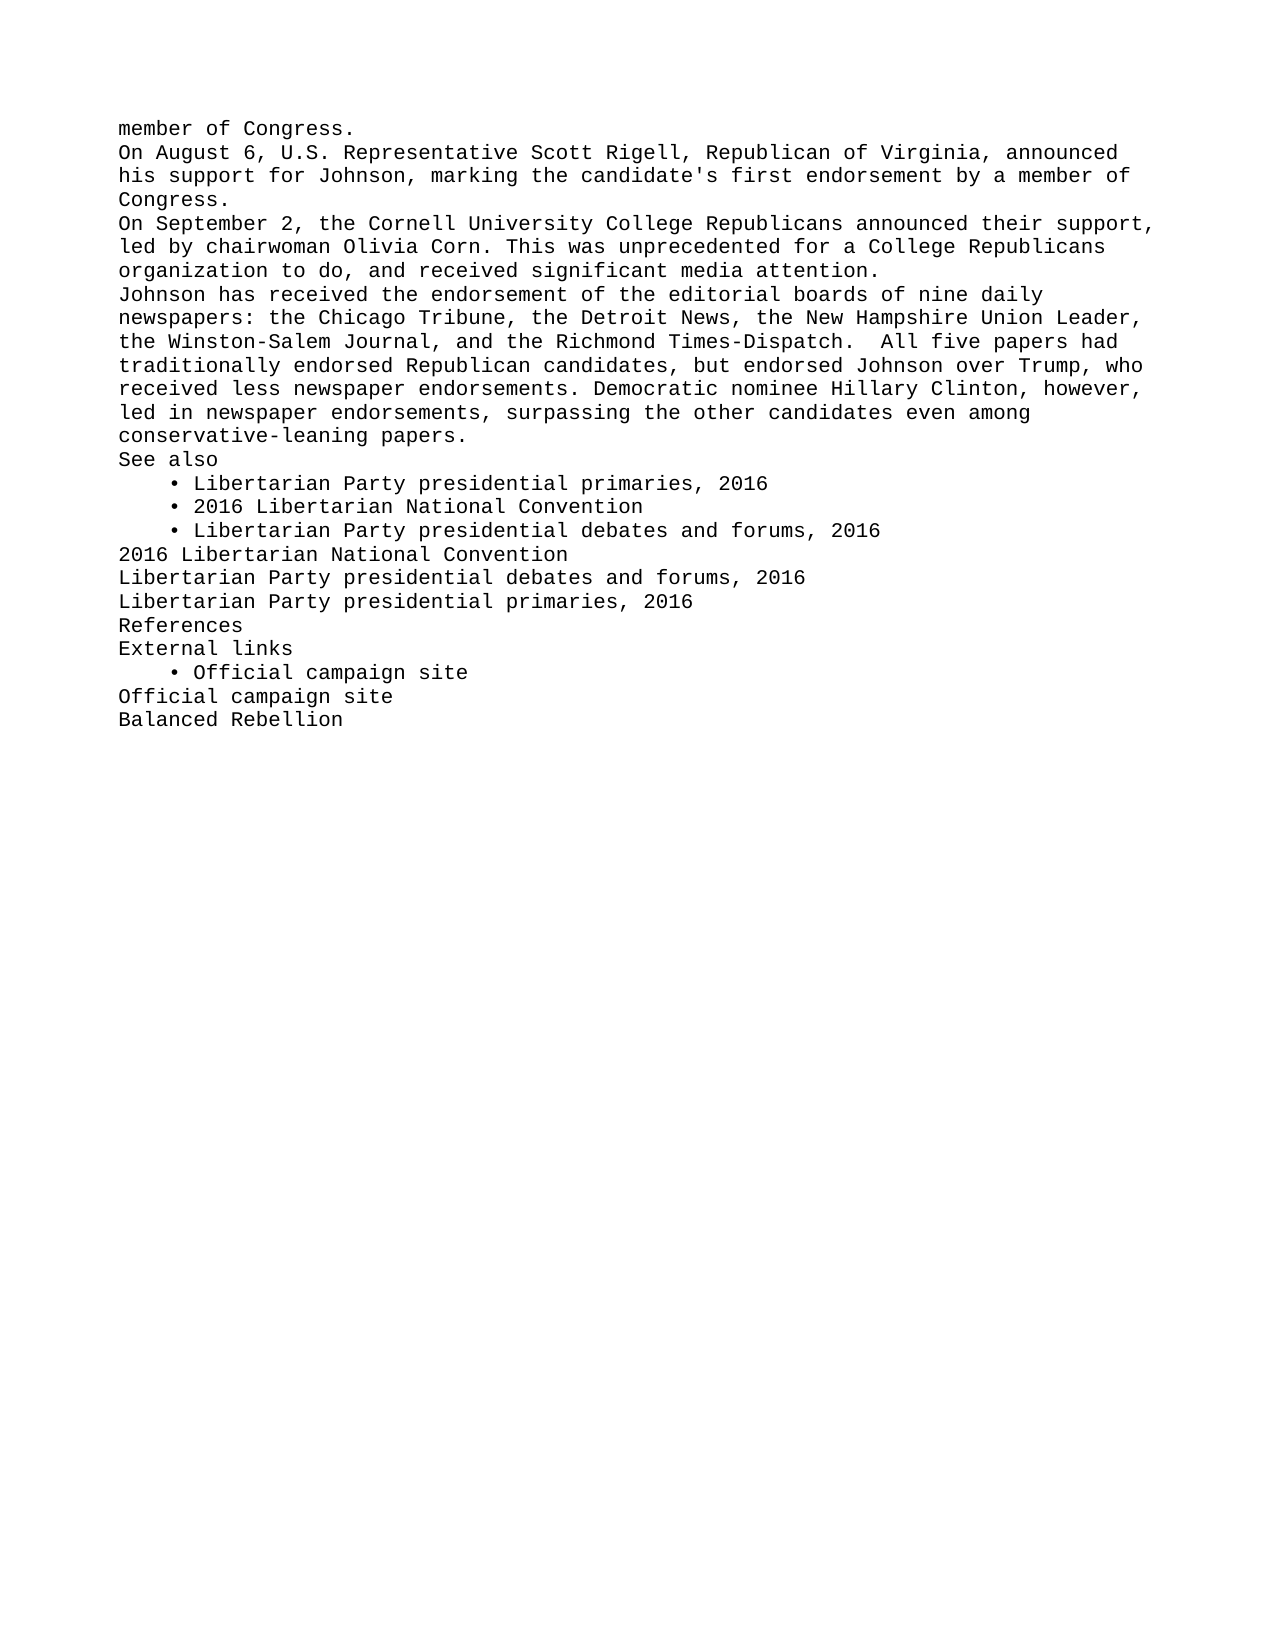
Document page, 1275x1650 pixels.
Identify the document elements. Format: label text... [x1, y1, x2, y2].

text 2016 Libertarian National Convention [118, 544, 1157, 567]
text • Libertarian Party presidential primaries, 2016 [118, 473, 1157, 496]
text member of Congress. [118, 118, 1157, 142]
text Balanced Rebellion [118, 709, 1157, 733]
text On September 2, the Cornell University College Republicans announced their support, led by chairwoman Olivia Corn. This was unprecedented for a College Republicans organization to do, and received significant media attention. [118, 213, 1157, 284]
text Libertarian Party presidential primaries, 2016 [118, 591, 1157, 615]
text External links [118, 638, 1157, 662]
text On August 6, U.S. Representative Scott Rigell, Republican of Virginia, announced his support for Johnson, marking the candidate's first endorsement by a member of Congress. [118, 142, 1157, 213]
text See also [118, 449, 1157, 473]
text Official campaign site [118, 686, 1157, 709]
text Libertarian Party presidential debates and forums, 2016 [118, 567, 1157, 591]
text • 2016 Libertarian National Convention [118, 496, 1157, 520]
text Johnson has received the endorsement of the editorial boards of nine daily newspapers: the Chicago Tribune, the Detroit News, the New Hampshire Union Leader, the Winston-Salem Journal, and the Richmond Times-Dispatch. All five papers had traditionally endorsed Republican candidates, but endorsed Johnson over Trump, who received less newspaper endorsements. Democratic nominee Hillary Clinton, however, led in newspaper endorsements, surpassing the other candidates even among conservative-leaning papers. [118, 284, 1157, 449]
text • Official campaign site [118, 662, 1157, 686]
text References [118, 615, 1157, 638]
text • Libertarian Party presidential debates and forums, 2016 [118, 520, 1157, 544]
